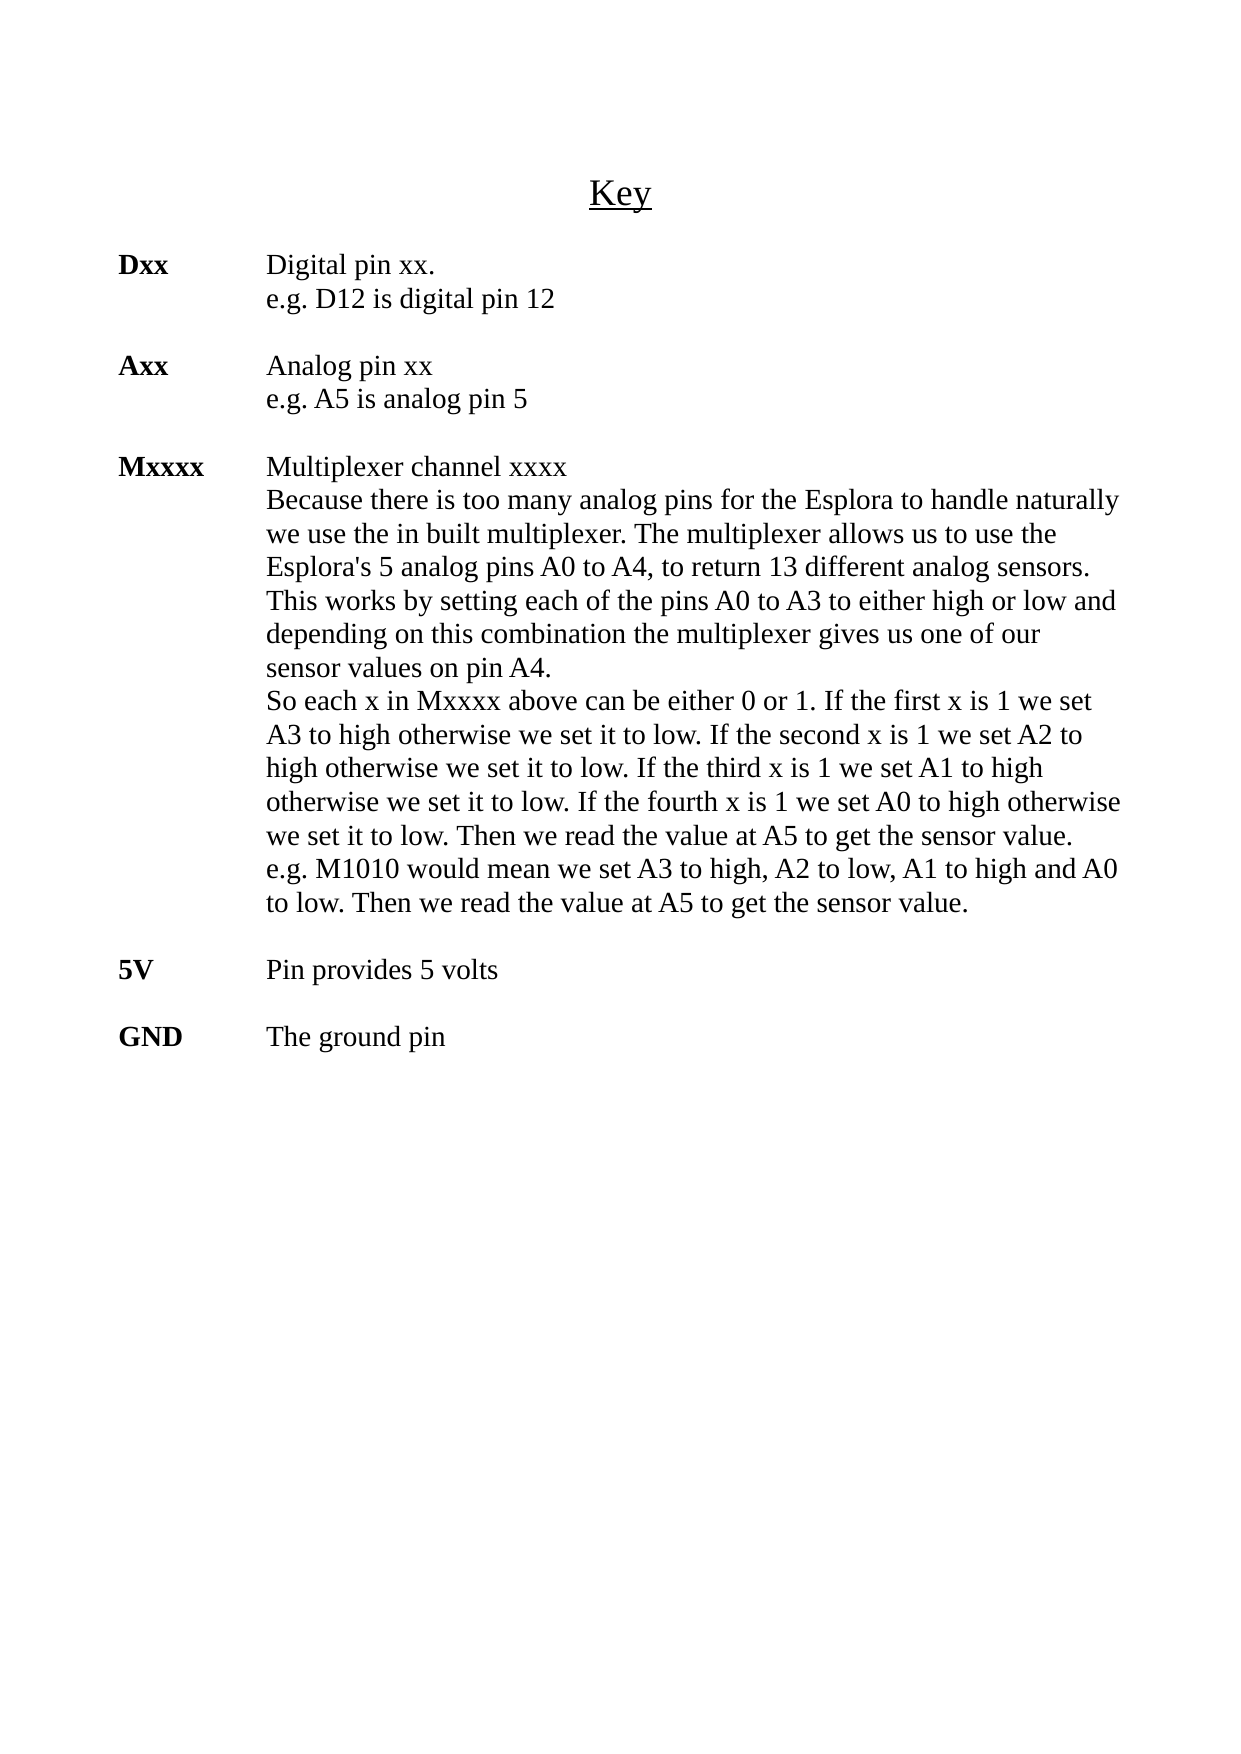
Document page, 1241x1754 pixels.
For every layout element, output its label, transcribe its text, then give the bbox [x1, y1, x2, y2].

text So each x in Mxxxx above can be either 0 or 1. If the first x is 1 we set A3 to high otherwise we set it to low. If the second x is 1 we set A2 to high otherwise we set it to low. If the third x is 1 we set A1 to high otherwise we set it to low. If the fourth x is 1 we set A0 to high otherwise we set it to low. Then we read the value at A5 to get the sensor value. [118, 683, 1122, 851]
text e.g. M1010 would mean we set A3 to high, A2 to low, A1 to high and A0 to low. Then we read the value at A5 to get the sensor value. [118, 851, 1122, 918]
text 5V Pin provides 5 volts [118, 952, 1122, 985]
text e.g. D12 is digital pin 12 [118, 281, 1122, 314]
text e.g. A5 is analog pin 5 [118, 382, 1122, 415]
text Because there is too many analog pins for the Esplora to handle naturally we use the in built multiplexer. The multiplexer allows us to use the Esplora's 5 analog pins A0 to A4, to return 13 different analog sensors. This works by setting each of the pins A0 to A3 to either high or low and depending on this combination the multiplexer gives us one of our sensor values on pin A4. [118, 482, 1122, 683]
text Mxxxx Multiplexer channel xxxx [118, 449, 1122, 482]
text Axx Analog pin xx [118, 348, 1122, 382]
text GND The ground pin [118, 1019, 1122, 1052]
text Key [118, 171, 1122, 214]
text Dxx Digital pin xx. [118, 247, 1122, 281]
